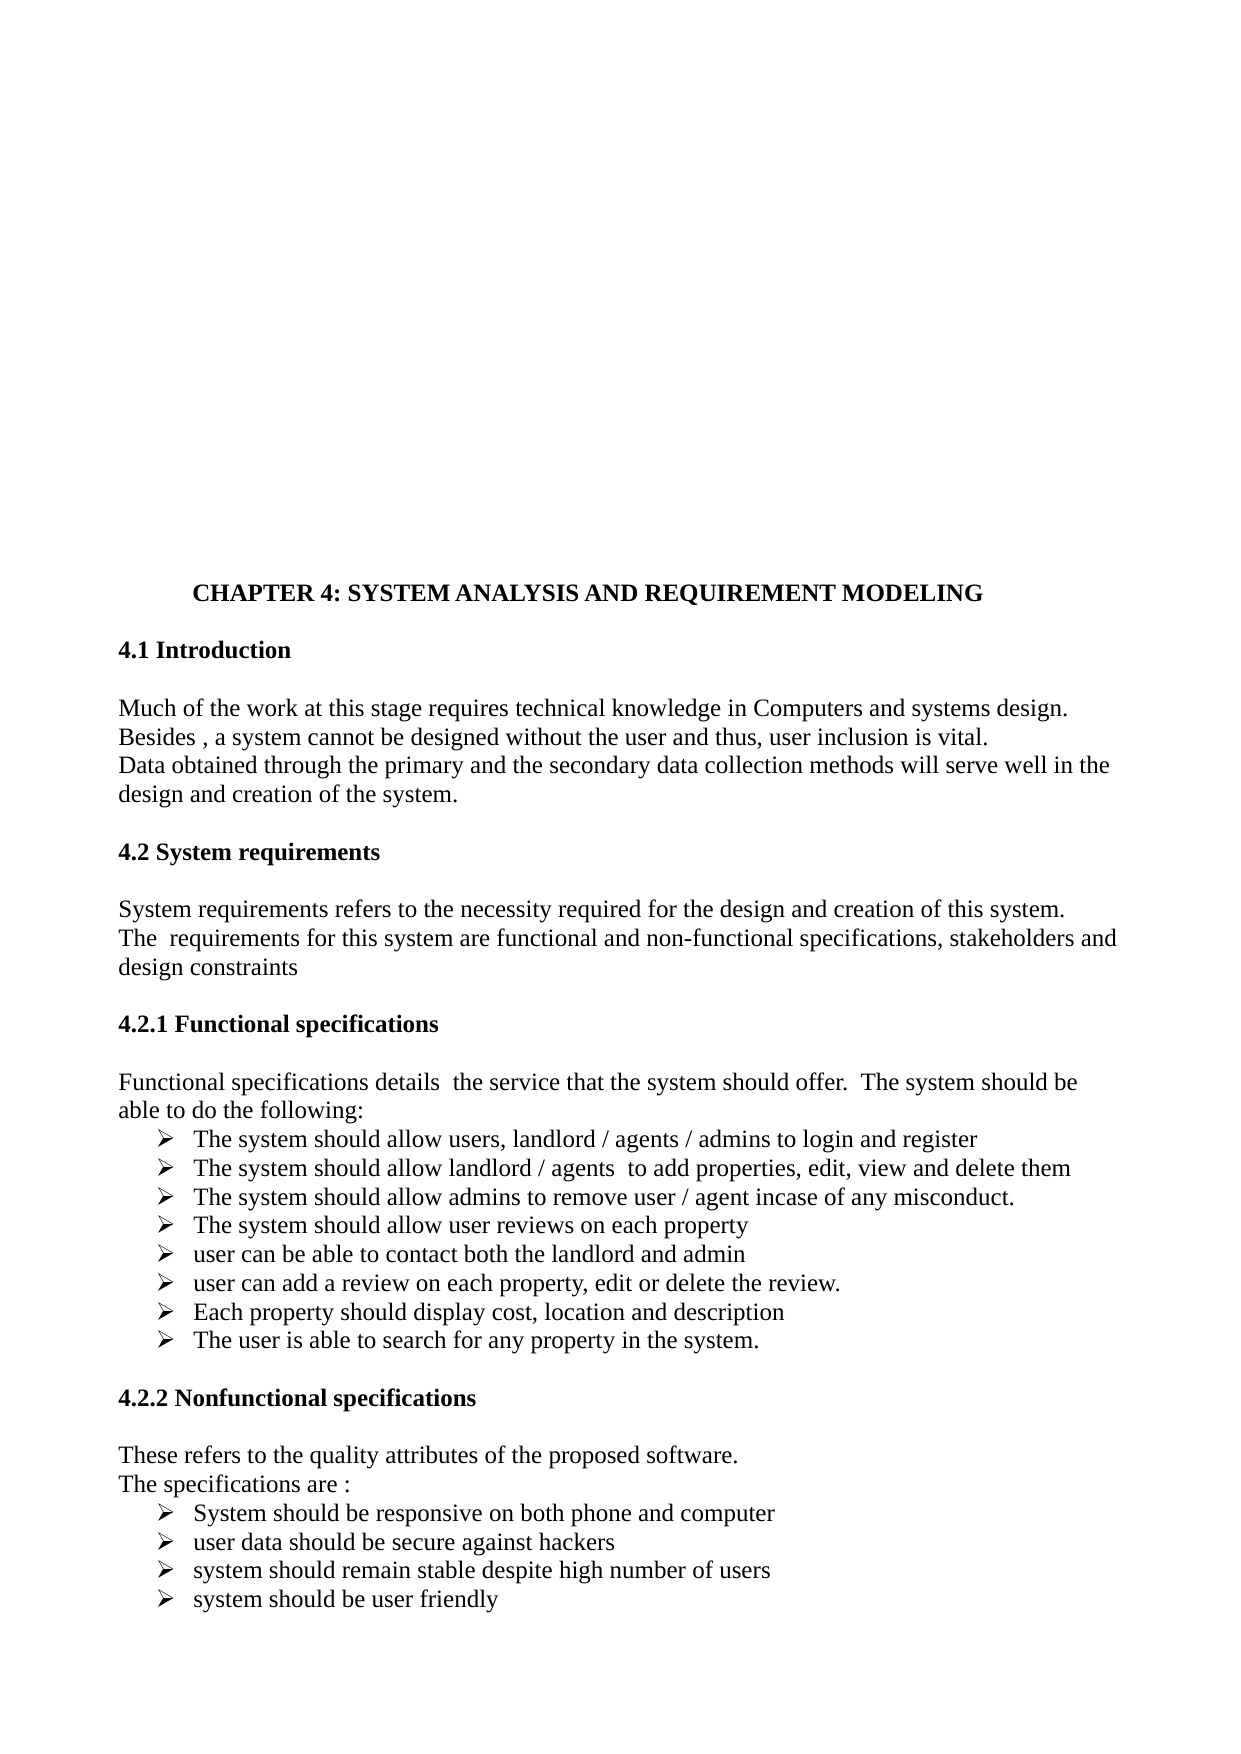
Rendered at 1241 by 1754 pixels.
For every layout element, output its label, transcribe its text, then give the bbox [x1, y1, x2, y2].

text Functional specifications details the service that the system should offer. The system should be able to do the following: [118, 1067, 1122, 1124]
list user can add a review on each property, edit or delete the review. [156, 1268, 1122, 1297]
list The system should allow user reviews on each property [156, 1211, 1122, 1239]
text The specifications are : [118, 1469, 1122, 1498]
list The system should allow users, landlord / agents / admins to login and register [156, 1124, 1122, 1153]
list The user is able to search for any property in the system. [156, 1326, 1122, 1354]
list user data should be secure against hackers [156, 1527, 1122, 1556]
list System should be responsive on both phone and computer [156, 1498, 1122, 1527]
list user can be able to contact both the landlord and admin [156, 1239, 1122, 1268]
text 4.2.2 Nonfunctional specifications [118, 1383, 1122, 1412]
text Much of the work at this stage requires technical knowledge in Computers and systems design. Besides , a system cannot be designed without the user and thus, user inclusion is vital. [118, 693, 1122, 751]
text 4.2 System requirements [118, 837, 1122, 866]
text These refers to the quality attributes of the proposed software. [118, 1441, 1122, 1469]
list system should remain stable despite high number of users [156, 1556, 1122, 1584]
text CHAPTER 4: SYSTEM ANALYSIS AND REQUIREMENT MODELING [118, 578, 1122, 607]
text Data obtained through the primary and the secondary data collection methods will serve well in the design and creation of the system. [118, 751, 1122, 808]
text 4.1 Introduction [118, 636, 1122, 664]
list Each property should display cost, location and description [156, 1297, 1122, 1326]
list system should be user friendly [156, 1584, 1122, 1613]
list The system should allow landlord / agents to add properties, edit, view and delete them [156, 1153, 1122, 1182]
text System requirements refers to the necessity required for the design and creation of this system. [118, 894, 1122, 923]
list The system should allow admins to remove user / agent incase of any misconduct. [156, 1182, 1122, 1211]
text The requirements for this system are functional and non-functional specifications, stakeholders and design constraints [118, 923, 1122, 981]
text 4.2.1 Functional specifications [118, 1009, 1122, 1038]
